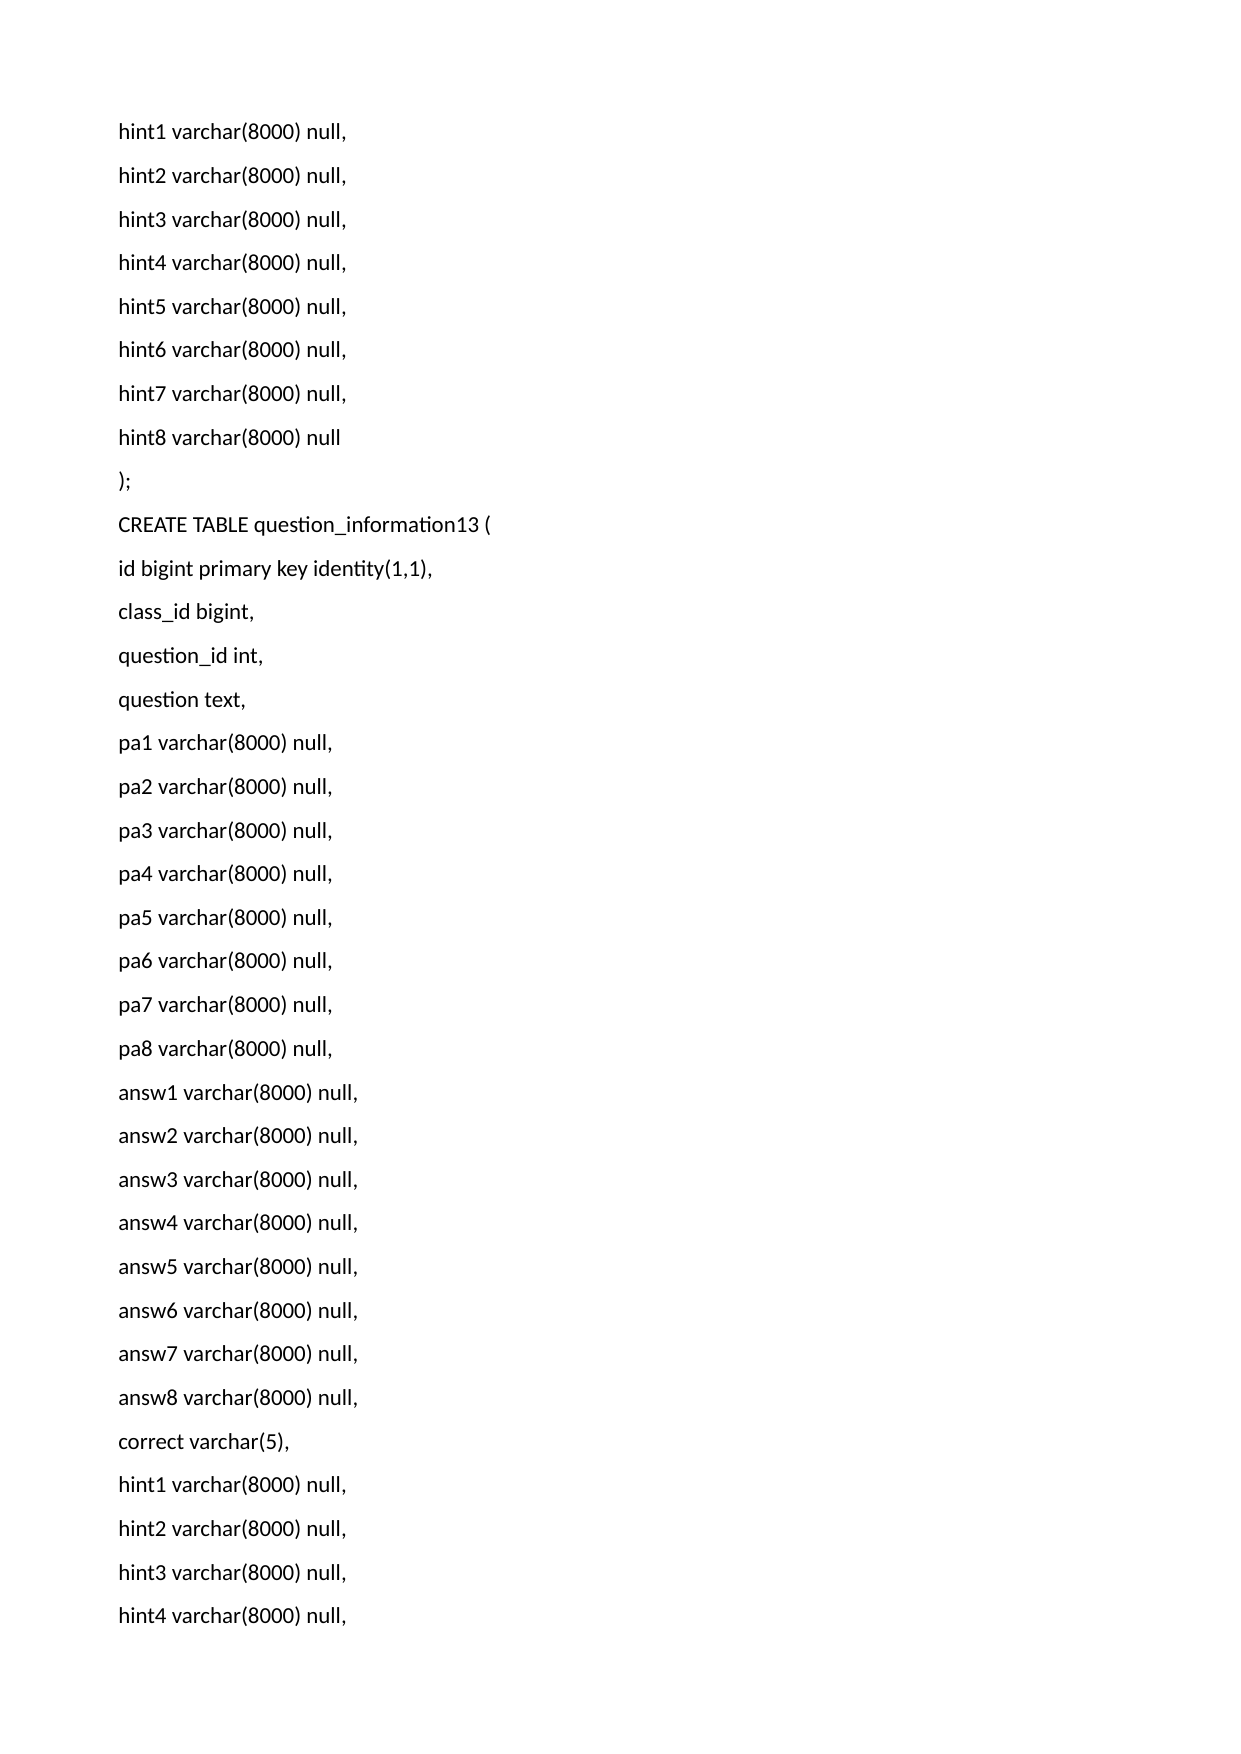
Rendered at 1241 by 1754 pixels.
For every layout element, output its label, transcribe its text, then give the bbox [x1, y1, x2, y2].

text CREATE TABLE question_information13 ( [118, 511, 1122, 538]
text answ8 varchar(8000) null, [118, 1384, 1122, 1411]
text hint4 varchar(8000) null, [118, 1602, 1122, 1629]
text class_id bigint, [118, 598, 1122, 625]
text pa3 varchar(8000) null, [118, 816, 1122, 843]
text answ3 varchar(8000) null, [118, 1166, 1122, 1193]
text hint4 varchar(8000) null, [118, 249, 1122, 276]
text hint7 varchar(8000) null, [118, 380, 1122, 407]
text ); [118, 467, 1122, 494]
text id bigint primary key identity(1,1), [118, 554, 1122, 582]
text hint1 varchar(8000) null, [118, 118, 1122, 145]
text pa8 varchar(8000) null, [118, 1035, 1122, 1062]
text hint2 varchar(8000) null, [118, 1515, 1122, 1542]
text hint2 varchar(8000) null, [118, 162, 1122, 189]
text correct varchar(5), [118, 1427, 1122, 1454]
text answ7 varchar(8000) null, [118, 1340, 1122, 1367]
text pa7 varchar(8000) null, [118, 991, 1122, 1018]
text answ4 varchar(8000) null, [118, 1209, 1122, 1236]
text pa1 varchar(8000) null, [118, 729, 1122, 756]
text pa4 varchar(8000) null, [118, 860, 1122, 887]
text question_id int, [118, 642, 1122, 669]
text hint6 varchar(8000) null, [118, 336, 1122, 363]
text pa2 varchar(8000) null, [118, 773, 1122, 800]
text pa6 varchar(8000) null, [118, 947, 1122, 974]
text pa5 varchar(8000) null, [118, 904, 1122, 931]
text question text, [118, 686, 1122, 712]
text answ1 varchar(8000) null, [118, 1078, 1122, 1105]
text answ6 varchar(8000) null, [118, 1297, 1122, 1323]
text hint8 varchar(8000) null [118, 424, 1122, 451]
text answ5 varchar(8000) null, [118, 1253, 1122, 1280]
text answ2 varchar(8000) null, [118, 1122, 1122, 1149]
text hint3 varchar(8000) null, [118, 1558, 1122, 1585]
text hint1 varchar(8000) null, [118, 1471, 1122, 1498]
text hint5 varchar(8000) null, [118, 293, 1122, 320]
text hint3 varchar(8000) null, [118, 205, 1122, 232]
